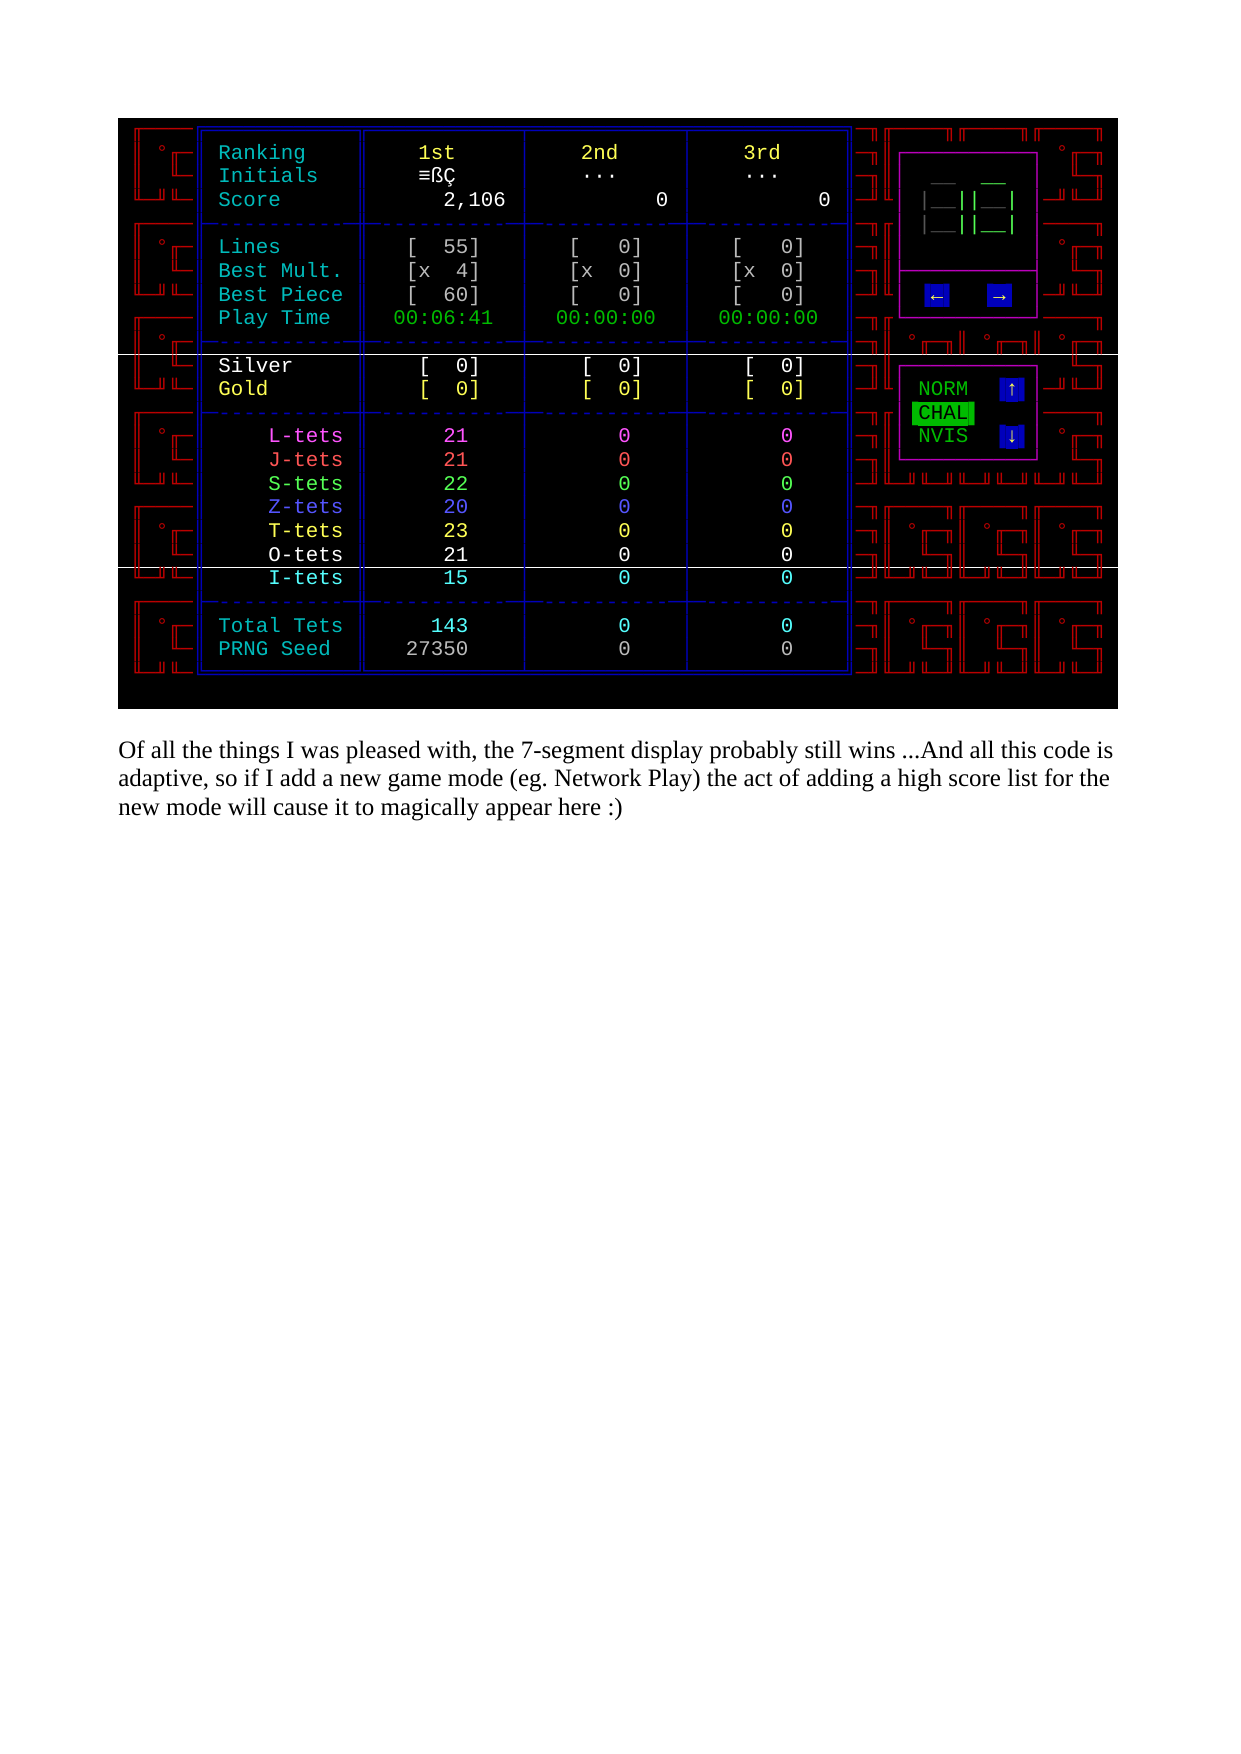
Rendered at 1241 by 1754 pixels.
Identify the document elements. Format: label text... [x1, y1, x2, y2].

text ║ °╓─║ Ranking ║ 1st │ 2nd │ 3rd ║─╖║┌──────────┐ °╓─╖ [525, 142, 686, 165]
text ║ °╓─╟─----------─╫─----------─┼─----------─┼─----------─╢─╖║ °╓─╖║ °╓─╖║ °╓─╖ [1039, 331, 1122, 354]
text ║ ╙─║ O-tets ║ 21 │ 0 │ 0 ║─╖║ ╙─╖║ ╙─╖║ ╙─╖ [889, 544, 947, 567]
text ║ ╙─║ Best Mult. ║ [x 4] │ [x 0] │ [x 0] ║─╖║├──────────┤ ╙─╖ [118, 260, 1122, 284]
text ╙─╜╙─║ Best Piece ║ [ 60] │ [ 0] │ [ 0] ║─╜╙│ ▐←▌ ▐→▌ │─╜╙─╜ [118, 284, 197, 307]
text ╙─╜╙─║ S-tets ║ 22 │ 0 │ 0 ║─╜╙─╜╙─╜╙─╜╙─╜╙─╜╙─╜ [852, 473, 1122, 496]
text ║ °╓─║ Total Tets ║ 143 │ 0 │ 0 ║─╖║ °╓─╖║ °╓─╖║ °╓─╖ [202, 615, 359, 638]
text ║ °╓─║ L-tets ║ 21 │ 0 │ 0 ║─╖║│ NVIS ▐↓▌│ °╓─╖ [118, 426, 1122, 449]
text ╓────╟─----------─╫─----------─┼─----------─┼─----------─╢─╖╓│▐CHAL▌ │────╖ [1037, 402, 1122, 426]
text ║ °╓─║ Total Tets ║ 143 │ 0 │ 0 ║─╖║ °╓─╖║ °╓─╖║ °╓─╖ [364, 615, 524, 638]
text ║ ╙─║ PRNG Seed ║ 27350 │ 0 │ 0 ║─╖║ ╙─╖║ ╙─╖║ ╙─╖ [118, 638, 1122, 662]
text ║ °╓─╟─----------─╫─----------─┼─----------─┼─----------─╢─╖║ °╓─╖║ °╓─╖║ °╓─╖ [687, 331, 847, 354]
text ║ ╙─║ O-tets ║ 21 │ 0 │ 0 ║─╖║ ╙─╖║ ╙─╖║ ╙─╖ [364, 544, 524, 567]
text ║ °╓─╟─----------─╫─----------─┼─----------─┼─----------─╢─╖║ °╓─╖║ °╓─╖║ °╓─╖ [525, 331, 686, 354]
text ╓────╟─----------─╫─----------─┼─----------─┼─----------─╢─╖╓│▐CHAL▌ │────╖ [202, 402, 359, 426]
text ╙─╜╙─║ S-tets ║ 22 │ 0 │ 0 ║─╜╙─╜╙─╜╙─╜╙─╜╙─╜╙─╜ [525, 473, 686, 496]
text Of all the things I was pleased with, the 7-segment display probably still wins ...And all this code is adaptive, so if I add a new game mode (eg. Network Play) the act of adding a high score list for the new mode will cause it to magically appear here :) [118, 735, 1122, 821]
text ║ ╙─║ Initials ║ ≡ßÇ │ ∙∙∙ │ ∙∙∙ ║─╖║│ __ __ │ ╙─╖ [118, 165, 1122, 189]
text ╓────╟─----------─╫─----------─┼─----------─┼─----------─╢─╖╓│▐CHAL▌ │────╖ [900, 402, 1036, 426]
text ╙─╜╙─║ I-tets ║ 15 │ 0 │ 0 ║─╜╙─╜╙─╜╙─╜╙─╜╙─╜╙─╜ [118, 567, 1122, 591]
text ╓────╟─----------─╫─----------─┼─----------─┼─----------─╢─╖╓│ |__||__| │────╖ [687, 213, 847, 236]
text ║ °╓─╟─----------─╫─----------─┼─----------─┼─----------─╢─╖║ °╓─╖║ °╓─╖║ °╓─╖ [964, 331, 1034, 354]
text ╙─╜╙─║ Best Piece ║ [ 60] │ [ 0] │ [ 0] ║─╜╙│ ▐←▌ ▐→▌ │─╜╙─╜ [202, 284, 359, 307]
text ╙─╜╙─╚════════════╩════════════╧════════════╧════════════╝─╜╙─╜╙─╜╙─╜╙─╜╙─╜╙─╜ [118, 662, 1122, 686]
text ║ °╓─║ Ranking ║ 1st │ 2nd │ 3rd ║─╖║┌──────────┐ °╓─╖ [889, 142, 1122, 165]
text ║ ╙─║ O-tets ║ 21 │ 0 │ 0 ║─╖║ ╙─╖║ ╙─╖║ ╙─╖ [525, 544, 686, 567]
text ║ ╙─║ O-tets ║ 21 │ 0 │ 0 ║─╖║ ╙─╖║ ╙─╖║ ╙─╖ [139, 544, 197, 567]
text ╓────╟─----------─╫─----------─┼─----------─┼─----------─╢─╖╓│ |__||__| │────╖ [1037, 213, 1122, 236]
text ║ °╓─║ Total Tets ║ 143 │ 0 │ 0 ║─╖║ °╓─╖║ °╓─╖║ °╓─╖ [889, 615, 959, 638]
text ║ °╓─╟─----------─╫─----------─┼─----------─┼─----------─╢─╖║ °╓─╖║ °╓─╖║ °╓─╖ [202, 331, 359, 354]
text ╙─╜╙─║ Gold ║ [ 0] │ [ 0] │ [ 0] ║─╜╙│ NORM ▐↑▌│─╜╙─╜ [118, 378, 1122, 402]
text ║ °╓─║ Ranking ║ 1st │ 2nd │ 3rd ║─╖║┌──────────┐ °╓─╖ [687, 142, 847, 165]
text ║ °╓─╟─----------─╫─----------─┼─----------─┼─----------─╢─╖║ °╓─╖║ °╓─╖║ °╓─╖ [364, 331, 524, 354]
text ╓────╟─----------─╫─----------─┼─----------─┼─----------─╢─╖╓│ |__||__| │────╖ [900, 213, 1036, 236]
text ╓────║ Z-tets ║ 20 │ 0 │ 0 ║─╖╓────╖╓────╖╓────╖ [118, 496, 1122, 520]
text ╓────╟─----------─╫─----------─┼─----------─┼─----------─╢─╖╓│▐CHAL▌ │────╖ [364, 402, 524, 426]
text ╓────╟─----------─╫─----------─┼─----------─┼─----------─╢─╖╓│▐CHAL▌ │────╖ [687, 402, 847, 426]
text ║ ╙─║ Silver ║ [ 0] │ [ 0] │ [ 0] ║─╖║┌──────────┐ ╙─╖ [118, 354, 1122, 378]
text ║ °╓─║ Total Tets ║ 143 │ 0 │ 0 ║─╖║ °╓─╖║ °╓─╖║ °╓─╖ [1039, 615, 1122, 638]
text ╙─╜╙─║ S-tets ║ 22 │ 0 │ 0 ║─╜╙─╜╙─╜╙─╜╙─╜╙─╜╙─╜ [202, 473, 359, 496]
text ╙─╜╙─║ S-tets ║ 22 │ 0 │ 0 ║─╜╙─╜╙─╜╙─╜╙─╜╙─╜╙─╜ [118, 473, 197, 496]
text ╙─╜╙─║ S-tets ║ 22 │ 0 │ 0 ║─╜╙─╜╙─╜╙─╜╙─╜╙─╜╙─╜ [364, 473, 524, 496]
text ║ °╓─║ Ranking ║ 1st │ 2nd │ 3rd ║─╖║┌──────────┐ °╓─╖ [900, 153, 1036, 165]
text ╓────╔════════════╦════════════╤════════════╤════════════╗─╖╓────╖╓────╖╓────╖ [118, 118, 1122, 142]
text ║ °╓─║ Total Tets ║ 143 │ 0 │ 0 ║─╖║ °╓─╖║ °╓─╖║ °╓─╖ [687, 615, 847, 638]
text ╓────║ Play Time ║ 00:06:41 │ 00:00:00 │ 00:00:00 ║─╖╓└──────────┘────╖ [118, 307, 1122, 331]
text ║ °╓─║ Ranking ║ 1st │ 2nd │ 3rd ║─╖║┌──────────┐ °╓─╖ [202, 142, 359, 165]
text ║ °╓─║ Lines ║ [ 55] │ [ 0] │ [ 0] ║─╖║│ │ °╓─╖ [118, 236, 1122, 260]
text ║ °╓─╟─----------─╫─----------─┼─----------─┼─----------─╢─╖║ °╓─╖║ °╓─╖║ °╓─╖ [889, 331, 959, 354]
text ║ °╓─║ Total Tets ║ 143 │ 0 │ 0 ║─╖║ °╓─╖║ °╓─╖║ °╓─╖ [525, 615, 686, 638]
text ║ °╓─║ T-tets ║ 23 │ 0 │ 0 ║─╖║ °╓─╖║ °╓─╖║ °╓─╖ [118, 520, 1122, 544]
text ║ ╙─║ O-tets ║ 21 │ 0 │ 0 ║─╖║ ╙─╖║ ╙─╖║ ╙─╖ [1077, 544, 1122, 567]
text ╓────╟─----------─╫─----------─┼─----------─┼─----------─╢─╖╓│ |__||__| │────╖ [202, 213, 359, 236]
text ╙─╜╙─║ Best Piece ║ [ 60] │ [ 0] │ [ 0] ║─╜╙│ ▐←▌ ▐→▌ │─╜╙─╜ [525, 284, 686, 307]
text ╓────╟─----------─╫─----------─┼─----------─┼─----------─╢─╖╓│ |__||__| │────╖ [525, 213, 686, 236]
text ╓────╟─----------─╫─----------─┼─----------─┼─----------─╢─╖╓────╖╓────╖╓────╖ [118, 591, 1122, 615]
text ║ ╙─║ O-tets ║ 21 │ 0 │ 0 ║─╖║ ╙─╖║ ╙─╖║ ╙─╖ [964, 544, 1022, 567]
text ║ °╓─║ Ranking ║ 1st │ 2nd │ 3rd ║─╖║┌──────────┐ °╓─╖ [364, 142, 524, 165]
text ╙─╜╙─║ Best Piece ║ [ 60] │ [ 0] │ [ 0] ║─╜╙│ ▐←▌ ▐→▌ │─╜╙─╜ [364, 284, 524, 307]
text ╙─╜╙─║ Best Piece ║ [ 60] │ [ 0] │ [ 0] ║─╜╙│ ▐←▌ ▐→▌ │─╜╙─╜ [1037, 284, 1122, 307]
text ║ °╓─║ Total Tets ║ 143 │ 0 │ 0 ║─╖║ °╓─╖║ °╓─╖║ °╓─╖ [964, 615, 1034, 638]
text ║ ╙─║ O-tets ║ 21 │ 0 │ 0 ║─╖║ ╙─╖║ ╙─╖║ ╙─╖ [202, 544, 359, 567]
text ╓────╟─----------─╫─----------─┼─----------─┼─----------─╢─╖╓│ |__||__| │────╖ [364, 213, 524, 236]
text ╓────╟─----------─╫─----------─┼─----------─┼─----------─╢─╖╓│▐CHAL▌ │────╖ [118, 402, 197, 426]
text ║ ╙─║ J-tets ║ 21 │ 0 │ 0 ║─╖║└──────────┘ ╙─╖ [118, 449, 1122, 473]
text ╓────╟─----------─╫─----------─┼─----------─┼─----------─╢─╖╓│ |__||__| │────╖ [118, 213, 197, 236]
text ╙─╜╙─║ Score ║ 2,106 │ 0 │ 0 ║─╜╙│ |__||__| │─╜╙─╜ [118, 189, 1122, 213]
text ╙─╜╙─║ Best Piece ║ [ 60] │ [ 0] │ [ 0] ║─╜╙│ ▐←▌ ▐→▌ │─╜╙─╜ [687, 284, 847, 307]
text ║ °╓─║ Ranking ║ 1st │ 2nd │ 3rd ║─╖║┌──────────┐ °╓─╖ [139, 142, 197, 165]
text ╙─╜╙─║ S-tets ║ 22 │ 0 │ 0 ║─╜╙─╜╙─╜╙─╜╙─╜╙─╜╙─╜ [687, 473, 847, 496]
text ╓────╟─----------─╫─----------─┼─----------─┼─----------─╢─╖╓│▐CHAL▌ │────╖ [525, 402, 686, 426]
text ║ ╙─║ O-tets ║ 21 │ 0 │ 0 ║─╖║ ╙─╖║ ╙─╖║ ╙─╖ [687, 544, 847, 567]
text ║ °╓─║ Total Tets ║ 143 │ 0 │ 0 ║─╖║ °╓─╖║ °╓─╖║ °╓─╖ [139, 615, 197, 638]
text ║ ╙─║ O-tets ║ 21 │ 0 │ 0 ║─╖║ ╙─╖║ ╙─╖║ ╙─╖ [1039, 544, 1097, 567]
